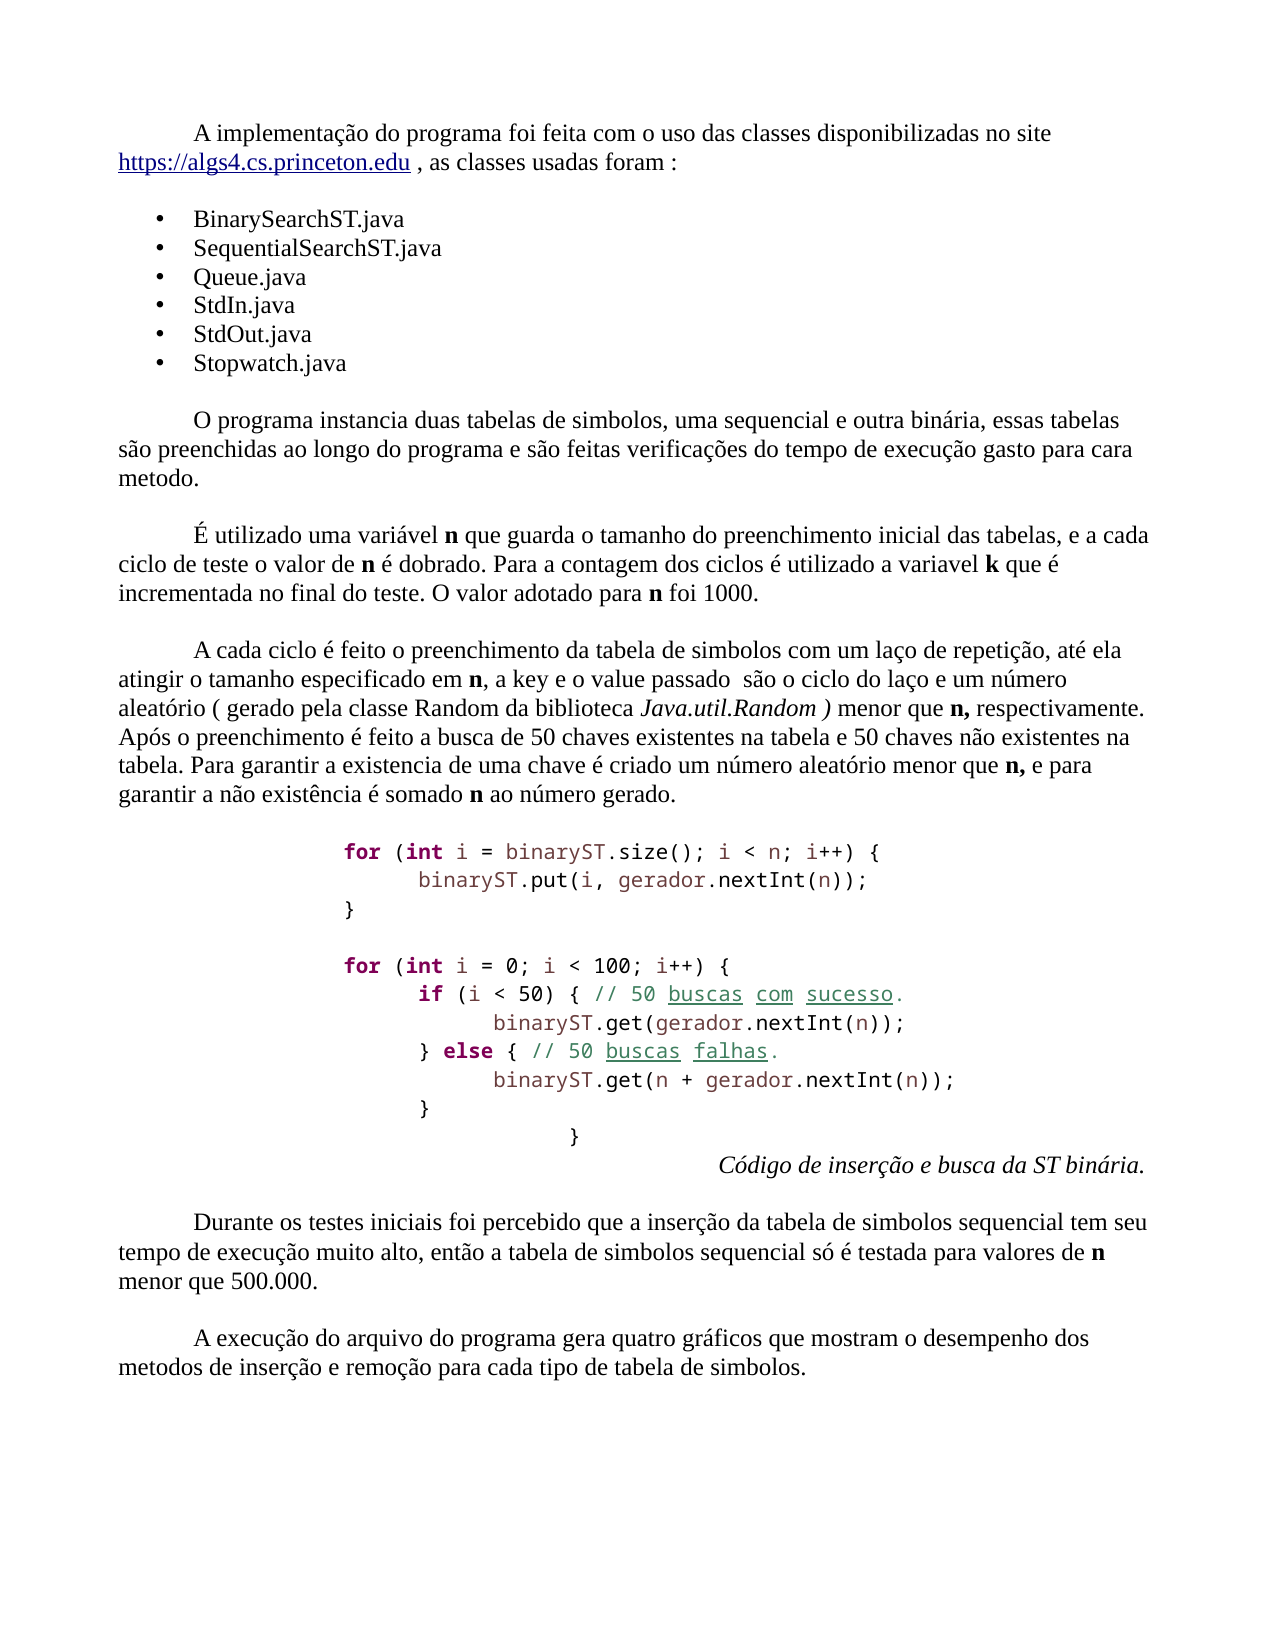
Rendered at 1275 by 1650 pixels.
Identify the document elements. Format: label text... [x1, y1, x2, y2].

list StdIn.java [156, 291, 1157, 319]
text for (int i = binaryST.size(); i < n; i++) { [343, 837, 1157, 865]
text } [343, 894, 1157, 922]
text } else { // 50 buscas falhas. [118, 1036, 1157, 1065]
list BinarySearchST.java [156, 204, 1157, 233]
text if (i < 50) { // 50 buscas com sucesso. [118, 979, 1157, 1008]
text Durante os testes iniciais foi percebido que a inserção da tabela de simbolos sequencial tem seu tempo de execução muito alto, então a tabela de simbolos sequencial só é testada para valores de n menor que 500.000. [118, 1207, 1157, 1294]
text } [343, 1122, 1157, 1150]
text Código de inserção e busca da ST binária. [718, 1150, 1157, 1179]
list Queue.java [156, 262, 1157, 291]
text binaryST.get(gerador.nextInt(n)); [118, 1008, 1157, 1036]
list StdOut.java [156, 319, 1157, 348]
text O programa instancia duas tabelas de simbolos, uma sequencial e outra binária, essas tabelas são preenchidas ao longo do programa e são feitas verificações do tempo de execução gasto para cara metodo. [118, 406, 1157, 492]
list Stopwatch.java [156, 348, 1157, 377]
text } [118, 1093, 1157, 1122]
text A execução do arquivo do programa gera quatro gráficos que mostram o desempenho dos metodos de inserção e remoção para cada tipo de tabela de simbolos. [118, 1323, 1157, 1381]
text for (int i = 0; i < 100; i++) { [343, 951, 1157, 979]
text binaryST.get(n + gerador.nextInt(n)); [118, 1065, 1157, 1093]
text É utilizado uma variável n que guarda o tamanho do preenchimento inicial das tabelas, e a cada ciclo de teste o valor de n é dobrado. Para a contagem dos ciclos é utilizado a variavel k que é incrementada no final do teste. O valor adotado para n foi 1000. [118, 521, 1157, 607]
text A cada ciclo é feito o preenchimento da tabela de simbolos com um laço de repetição, até ela atingir o tamanho especificado em n, a key e o value passado são o ciclo do laço e um número aleatório ( gerado pela classe Random da biblioteca Java.util.Random ) menor que n, respectivamente. Após o preenchimento é feito a busca de 50 chaves existentes na tabela e 50 chaves não existentes na tabela. Para garantir a existencia de uma chave é criado um número aleatório menor que n, e para garantir a não existência é somado n ao número gerado. [118, 636, 1157, 808]
list SequentialSearchST.java [156, 233, 1157, 262]
text A implementação do programa foi feita com o uso das classes disponibilizadas no site https://algs4.cs.princeton.edu , as classes usadas foram : [118, 118, 1157, 204]
text binaryST.put(i, gerador.nextInt(n)); [343, 865, 1157, 894]
